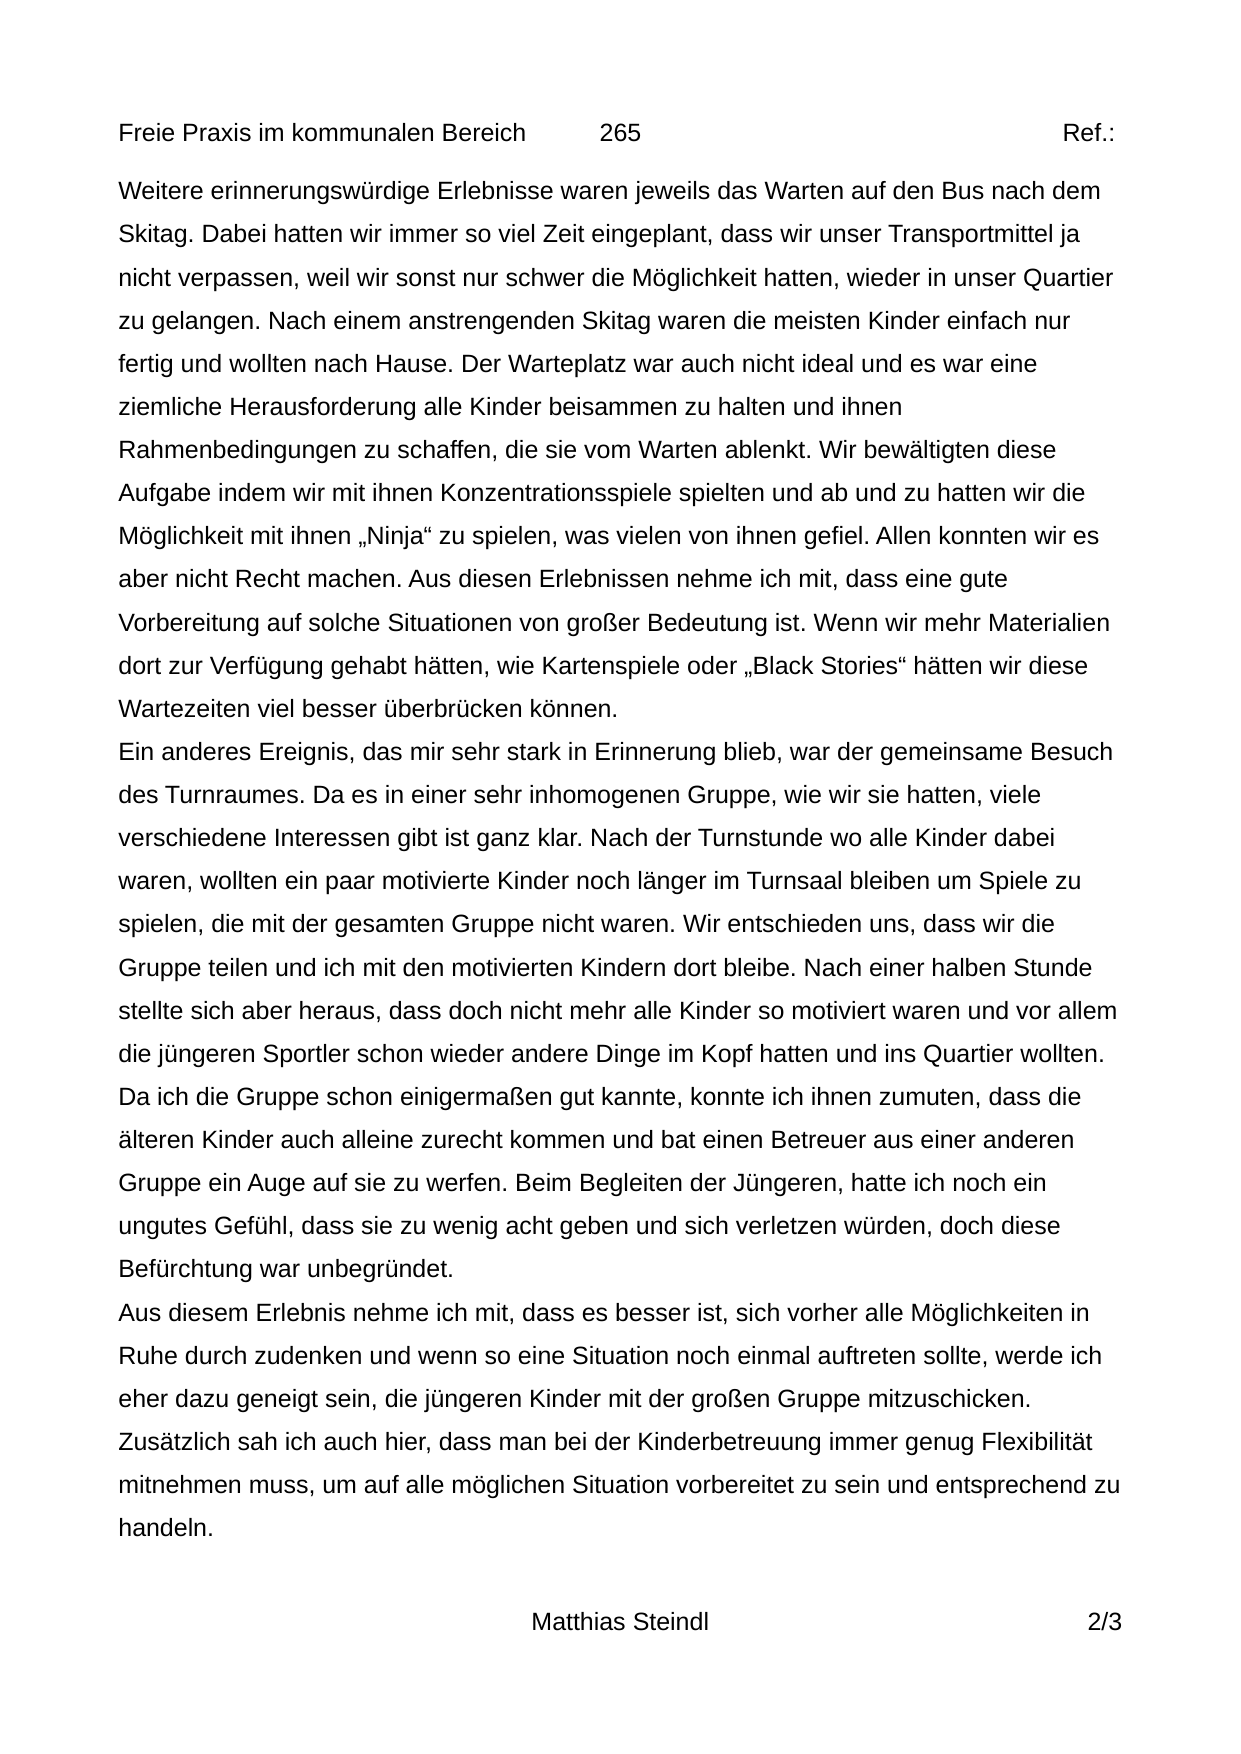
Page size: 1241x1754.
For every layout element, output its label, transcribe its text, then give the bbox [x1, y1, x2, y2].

text Weitere erinnerungswürdige Erlebnisse waren jeweils das Warten auf den Bus nach dem Skitag. Dabei hatten wir immer so viel Zeit eingeplant, dass wir unser Transportmittel ja nicht verpassen, weil wir sonst nur schwer die Möglichkeit hatten, wieder in unser Quartier zu gelangen. Nach einem anstrengenden Skitag waren die meisten Kinder einfach nur fertig und wollten nach Hause. Der Warteplatz war auch nicht ideal und es war eine ziemliche Herausforderung alle Kinder beisammen zu halten und ihnen Rahmenbedingungen zu schaffen, die sie vom Warten ablenkt. Wir bewältigten diese Aufgabe indem wir mit ihnen Konzentrationsspiele spielten und ab und zu hatten wir die Möglichkeit mit ihnen „Ninja“ zu spielen, was vielen von ihnen gefiel. Allen konnten wir es aber nicht Recht machen. Aus diesen Erlebnissen nehme ich mit, dass eine gute Vorbereitung auf solche Situationen von großer Bedeutung ist. Wenn wir mehr Materialien dort zur Verfügung gehabt hätten, wie Kartenspiele oder „Black Stories“ hätten wir diese Wartezeiten viel besser überbrücken können. [118, 176, 1122, 723]
text Ein anderes Ereignis, das mir sehr stark in Erinnerung blieb, war der gemeinsame Besuch des Turnraumes. Da es in einer sehr inhomogenen Gruppe, wie wir sie hatten, viele verschiedene Interessen gibt ist ganz klar. Nach der Turnstunde wo alle Kinder dabei waren, wollten ein paar motivierte Kinder noch länger im Turnsaal bleiben um Spiele zu spielen, die mit der gesamten Gruppe nicht waren. Wir entschieden uns, dass wir die Gruppe teilen und ich mit den motivierten Kindern dort bleibe. Nach einer halben Stunde stellte sich aber heraus, dass doch nicht mehr alle Kinder so motiviert waren und vor allem die jüngeren Sportler schon wieder andere Dinge im Kopf hatten und ins Quartier wollten. Da ich die Gruppe schon einigermaßen gut kannte, konnte ich ihnen zumuten, dass die älteren Kinder auch alleine zurecht kommen und bat einen Betreuer aus einer anderen Gruppe ein Auge auf sie zu werfen. Beim Begleiten der Jüngeren, hatte ich noch ein ungutes Gefühl, dass sie zu wenig acht geben und sich verletzen würden, doch diese Befürchtung war unbegründet. [118, 737, 1122, 1283]
text Aus diesem Erlebnis nehme ich mit, dass es besser ist, sich vorher alle Möglichkeiten in Ruhe durch zudenken und wenn so eine Situation noch einmal auftreten sollte, werde ich eher dazu geneigt sein, die jüngeren Kinder mit der großen Gruppe mitzuschicken. Zusätzlich sah ich auch hier, dass man bei der Kinderbetreuung immer genug Flexibilität mitnehmen muss, um auf alle möglichen Situation vorbereitet zu sein und entsprechend zu handeln. [118, 1298, 1122, 1542]
